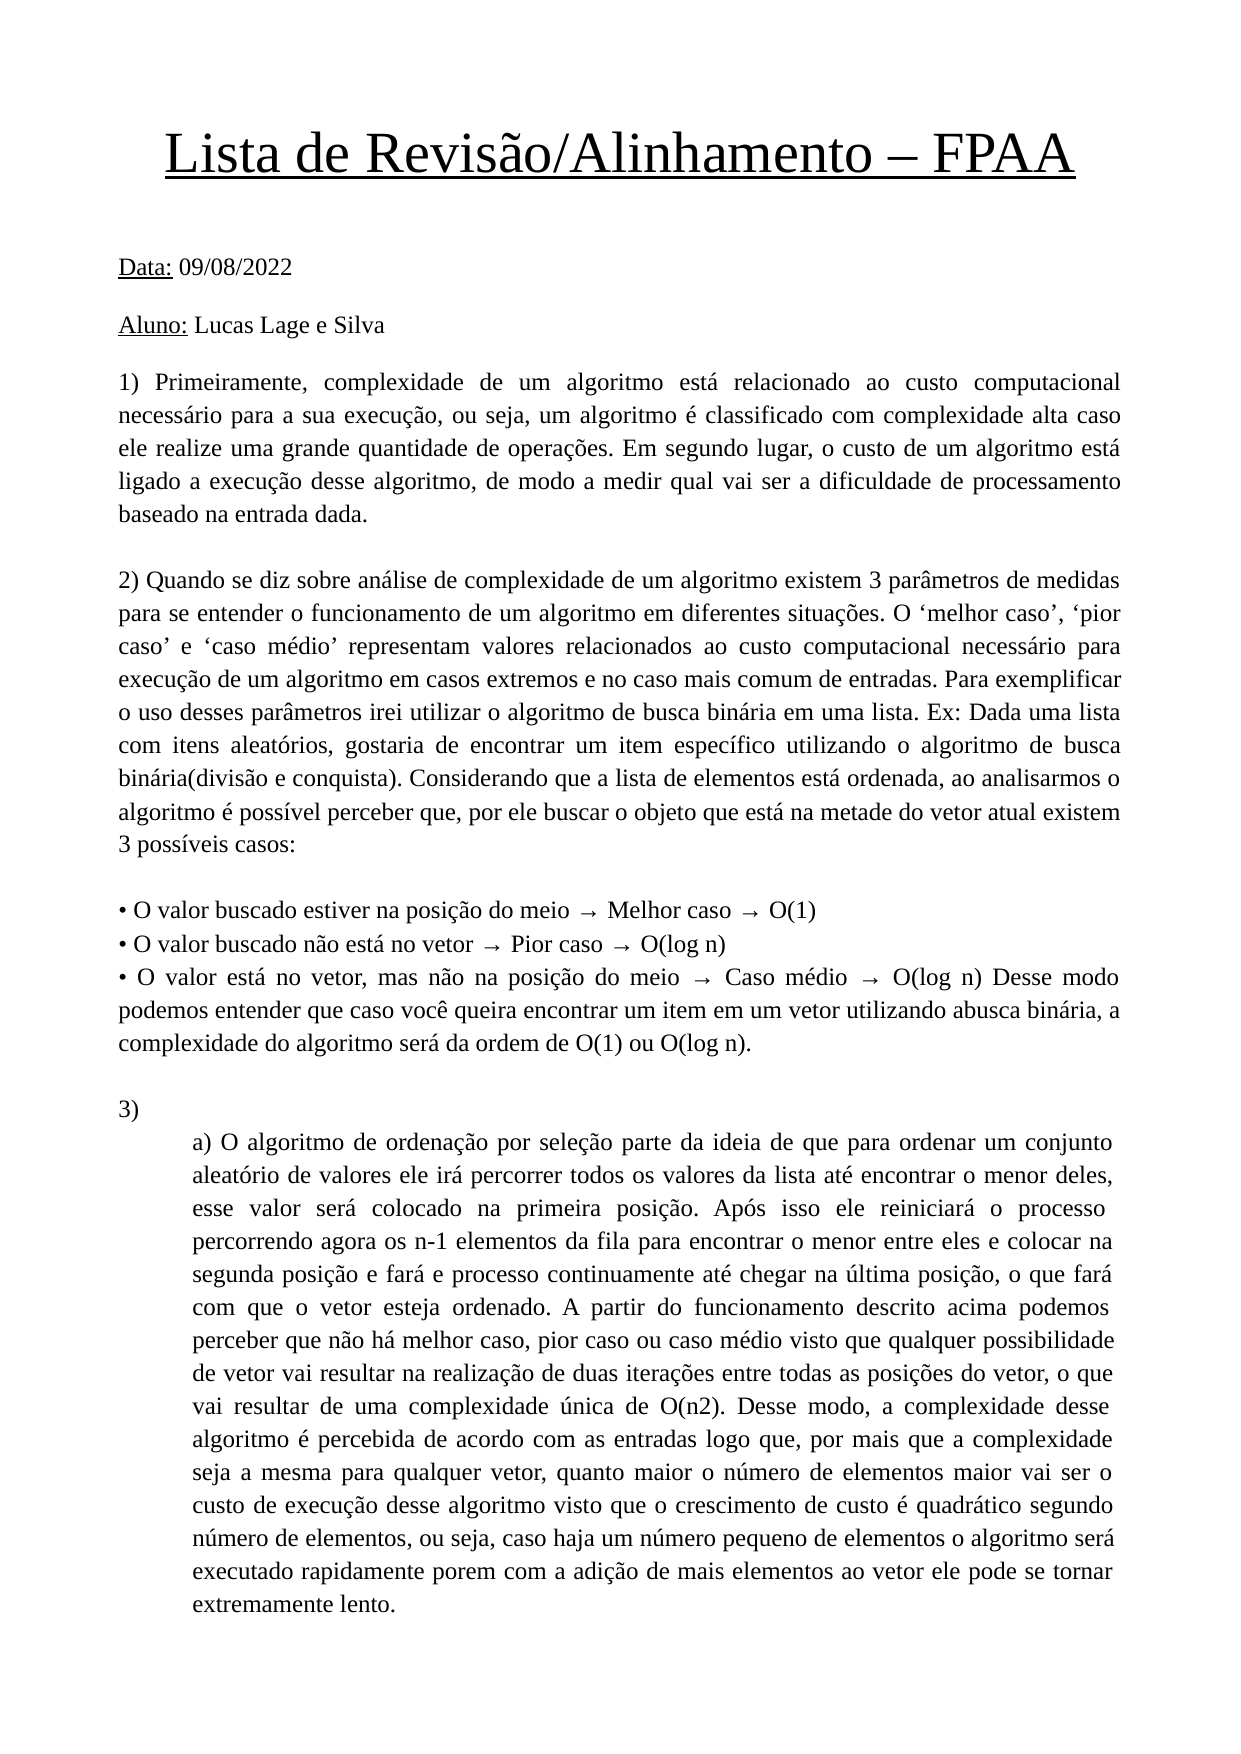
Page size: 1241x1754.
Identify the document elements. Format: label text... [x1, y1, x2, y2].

text 3) [118, 1094, 1122, 1122]
text Aluno: Lucas Lage e Silva [118, 310, 1122, 338]
text • O valor buscado não está no vetor → Pior caso → O(log n) [118, 929, 1122, 957]
text • O valor está no vetor, mas não na posição do meio → Caso médio → O(log n) Desse modo podemos entender que caso você queira encontrar um item em um vetor utilizando abusca binária, a complexidade do algoritmo será da ordem de O(1) ou O(log n). [118, 962, 1122, 1056]
text 1) Primeiramente, complexidade de um algoritmo está relacionado ao custo computacional necessário para a sua execução, ou seja, um algoritmo é classificado com complexidade alta caso ele realize uma grande quantidade de operações. Em segundo lugar, o custo de um algoritmo está ligado a execução desse algoritmo, de modo a medir qual vai ser a dificuldade de processamento baseado na entrada dada. [118, 367, 1122, 528]
text Data: 09/08/2022 [118, 252, 1122, 281]
text 2) Quando se diz sobre análise de complexidade de um algoritmo existem 3 parâmetros de medidas para se entender o funcionamento de um algoritmo em diferentes situações. O ‘melhor caso’, ‘pior caso’ e ‘caso médio’ representam valores relacionados ao custo computacional necessário para execução de um algoritmo em casos extremos e no caso mais comum de entradas. Para exemplificar o uso desses parâmetros irei utilizar o algoritmo de busca binária em uma lista. Ex: Dada uma lista com itens aleatórios, gostaria de encontrar um item específico utilizando o algoritmo de busca binária(divisão e conquista). Considerando que a lista de elementos está ordenada, ao analisarmos o algoritmo é possível perceber que, por ele buscar o objeto que está na metade do vetor atual existem 3 possíveis casos: [118, 565, 1122, 858]
text • O valor buscado estiver na posição do meio → Melhor caso → O(1) [118, 896, 1122, 924]
text Lista de Revisão/Alinhamento – FPAA [118, 118, 1122, 185]
text a) O algoritmo de ordenação por seleção parte da ideia de que para ordenar um conjunto aleatório de valores ele irá percorrer todos os valores da lista até encontrar o menor deles, esse valor será colocado na primeira posição. Após isso ele reiniciará o processo percorrendo agora os n-1 elementos da fila para encontrar o menor entre eles e colocar na segunda posição e fará e processo continuamente até chegar na última posição, o que fará com que o vetor esteja ordenado. A partir do funcionamento descrito acima podemos perceber que não há melhor caso, pior caso ou caso médio visto que qualquer possibilidade de vetor vai resultar na realização de duas iterações entre todas as posições do vetor, o que vai resultar de uma complexidade única de O(n2). Desse modo, a complexidade desse algoritmo é percebida de acordo com as entradas logo que, por mais que a complexidade seja a mesma para qualquer vetor, quanto maior o número de elementos maior vai ser o custo de execução desse algoritmo visto que o crescimento de custo é quadrático segundo número de elementos, ou seja, caso haja um número pequeno de elementos o algoritmo será executado rapidamente porem com a adição de mais elementos ao vetor ele pode se tornar extremamente lento. [118, 1127, 1122, 1618]
